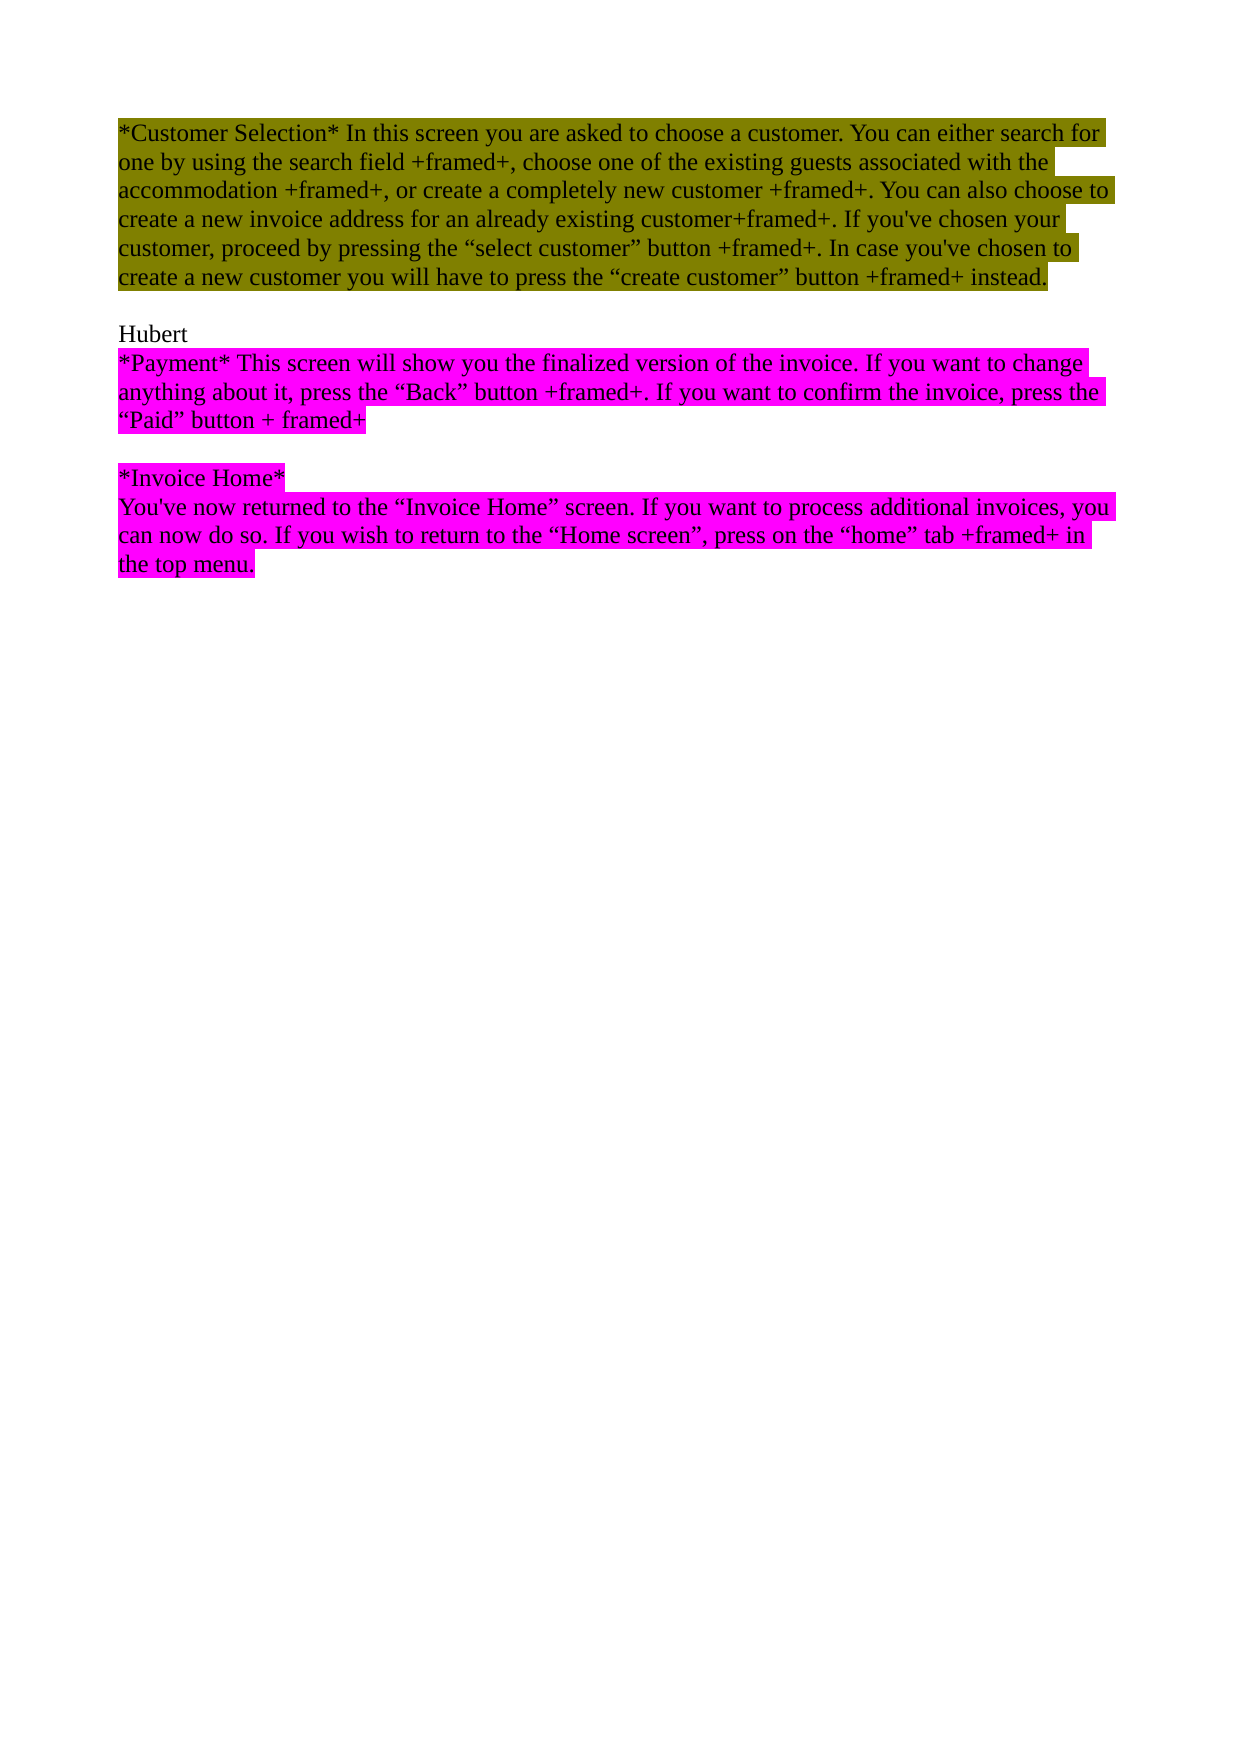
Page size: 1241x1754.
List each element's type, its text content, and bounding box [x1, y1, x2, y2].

text You've now returned to the “Invoice Home” screen. If you want to process additional invoices, you can now do so. If you wish to return to the “Home screen”, press on the “home” tab +framed+ in the top menu. [118, 492, 1122, 578]
text Hubert [118, 319, 1122, 348]
text *Invoice Home* [118, 463, 1122, 492]
text *Customer Selection* In this screen you are asked to choose a customer. You can either search for one by using the search field +framed+, choose one of the existing guests associated with the accommodation +framed+, or create a completely new customer +framed+. You can also choose to create a new invoice address for an already existing customer+framed+. If you've chosen your customer, proceed by pressing the “select customer” button +framed+. In case you've chosen to create a new customer you will have to press the “create customer” button +framed+ instead. [118, 118, 1122, 291]
text *Payment* This screen will show you the finalized version of the invoice. If you want to change anything about it, press the “Back” button +framed+. If you want to confirm the invoice, press the “Paid” button + framed+ [118, 348, 1122, 434]
